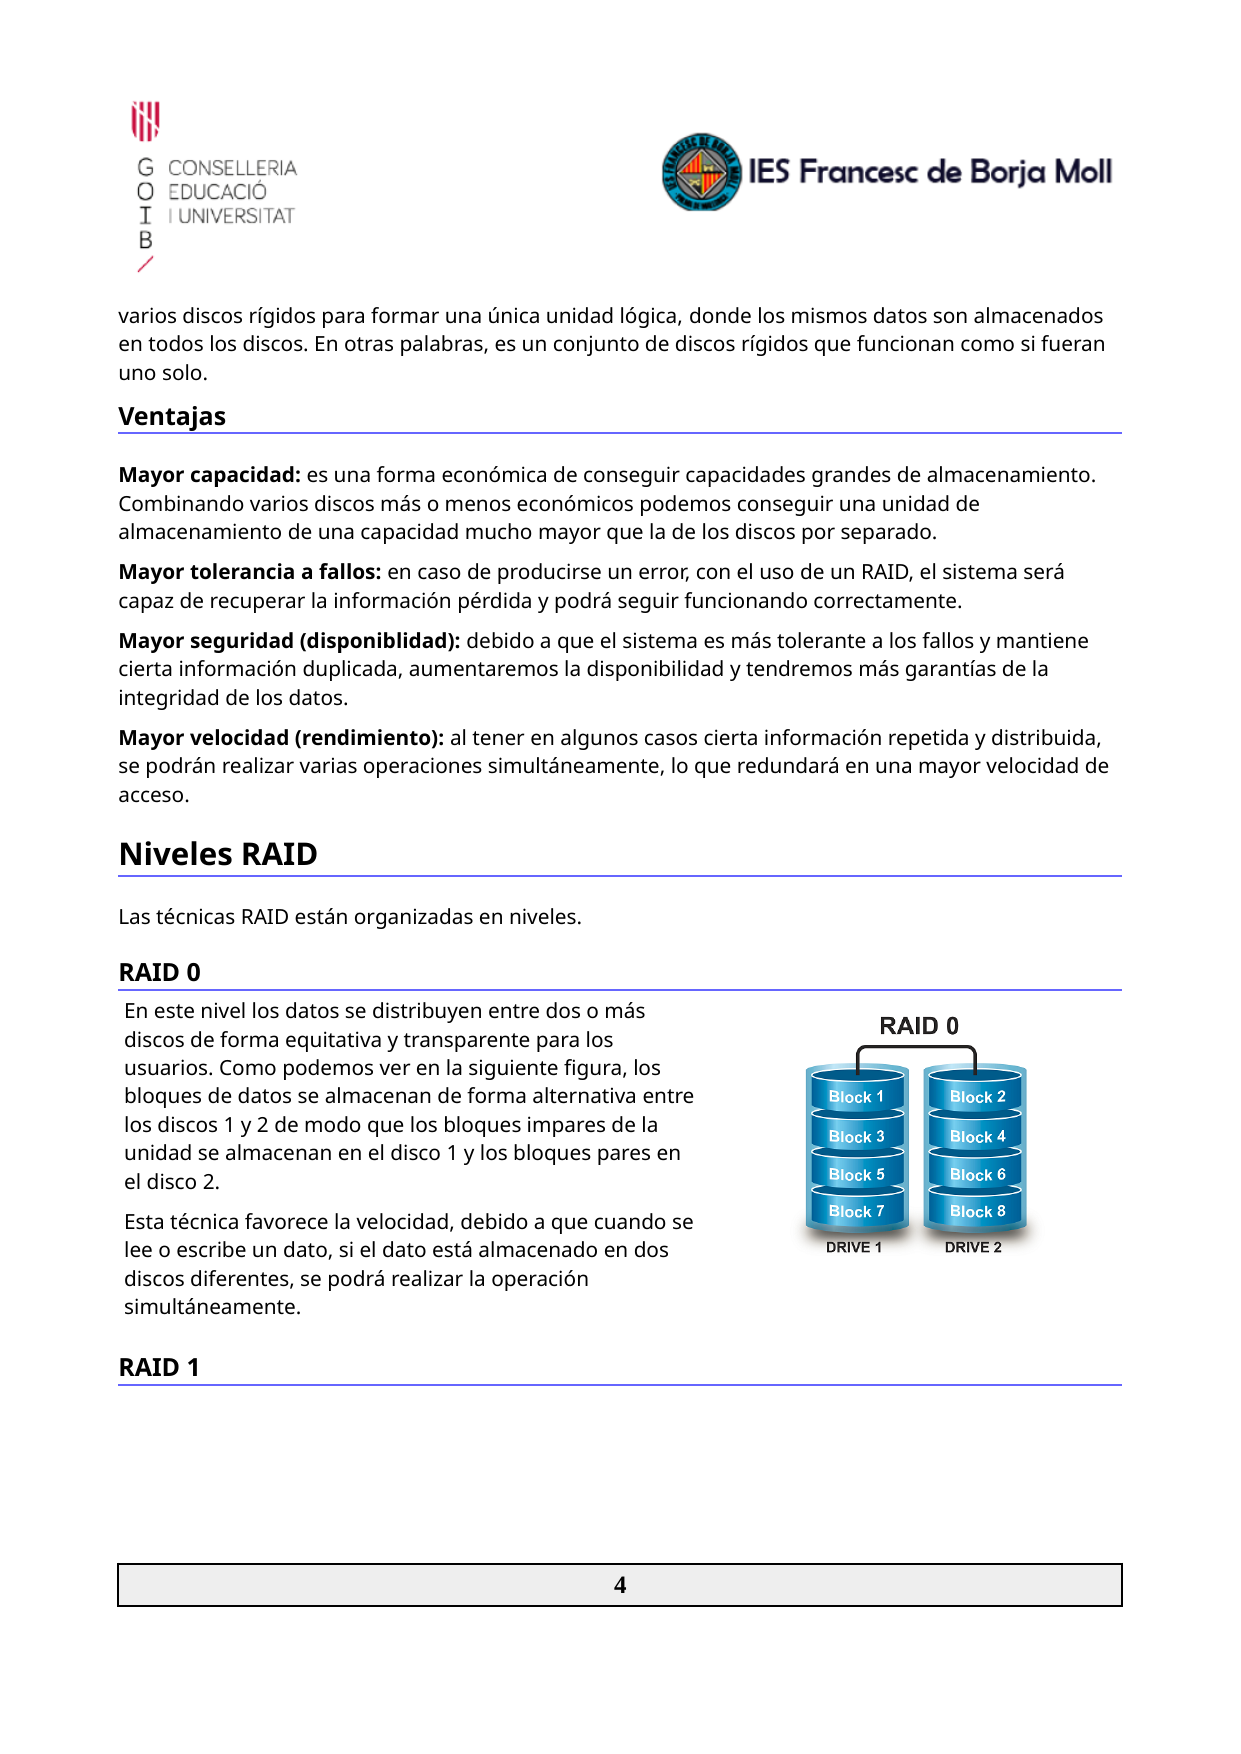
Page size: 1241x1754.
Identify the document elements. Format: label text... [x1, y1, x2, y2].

text RAID 0 [118, 954, 1122, 988]
text Mayor capacidad: es una forma económica de conseguir capacidades grandes de almacenamiento. Combinando varios discos más o menos económicos podemos conseguir una unidad de almacenamiento de una capacidad mucho mayor que la de los discos por separado. [118, 460, 1122, 546]
picture [118, 91, 380, 281]
text Niveles RAID [118, 832, 1122, 874]
table_header [118, 434, 1122, 460]
table_header [709, 1274, 1122, 1338]
text Las técnicas RAID están organizadas en niveles. [118, 902, 1122, 931]
text Mayor seguridad (disponiblidad): debido a que el sistema es más tolerante a los fallos y mantiene cierta información duplicada, aumentaremos la disponibilidad y tendremos más garantías de la integridad de los datos. [118, 626, 1122, 711]
table_header [118, 1386, 1122, 1412]
text Mayor tolerancia a fallos: en caso de producirse un error, con el uso de un RAID, el sistema será capaz de recuperar la información pérdida y podrá seguir funcionando correctamente. [118, 557, 1122, 614]
picture [766, 996, 1066, 1274]
table_header En este nivel los datos se distribuyen entre dos o más discos de forma equitativa y transparente para los usuarios. Como podemos ver en la siguiente figura, los bloques de datos se almacenan de forma alternativa entre los discos 1 y 2 de modo que los bloques impares de la unidad se almacenan en el disco 1 y los bloques pares en el disco 2. Esta técnica favorece la velocidad, debido a que cuando se lee o escribe un dato, si el dato está almacenado en dos discos diferentes, se podrá realizar la operación simultáneamente. [118, 991, 709, 1338]
text RAID 1 [118, 1350, 1122, 1384]
table_header [118, 877, 1122, 902]
text Mayor velocidad (rendimiento): al tener en algunos casos cierta información repetida y distribuida, se podrán realizar varias operaciones simultáneamente, lo que redundará en una mayor velocidad de acceso. [118, 723, 1122, 808]
text Ventajas [118, 398, 1122, 432]
text varios discos rígidos para formar una única unidad lógica, donde los mismos datos son almacenados en todos los discos. En otras palabras, es un conjunto de discos rígidos que funcionan como si fueran uno solo. [118, 301, 1122, 386]
picture [637, 107, 1128, 257]
table_header [709, 991, 1122, 1273]
